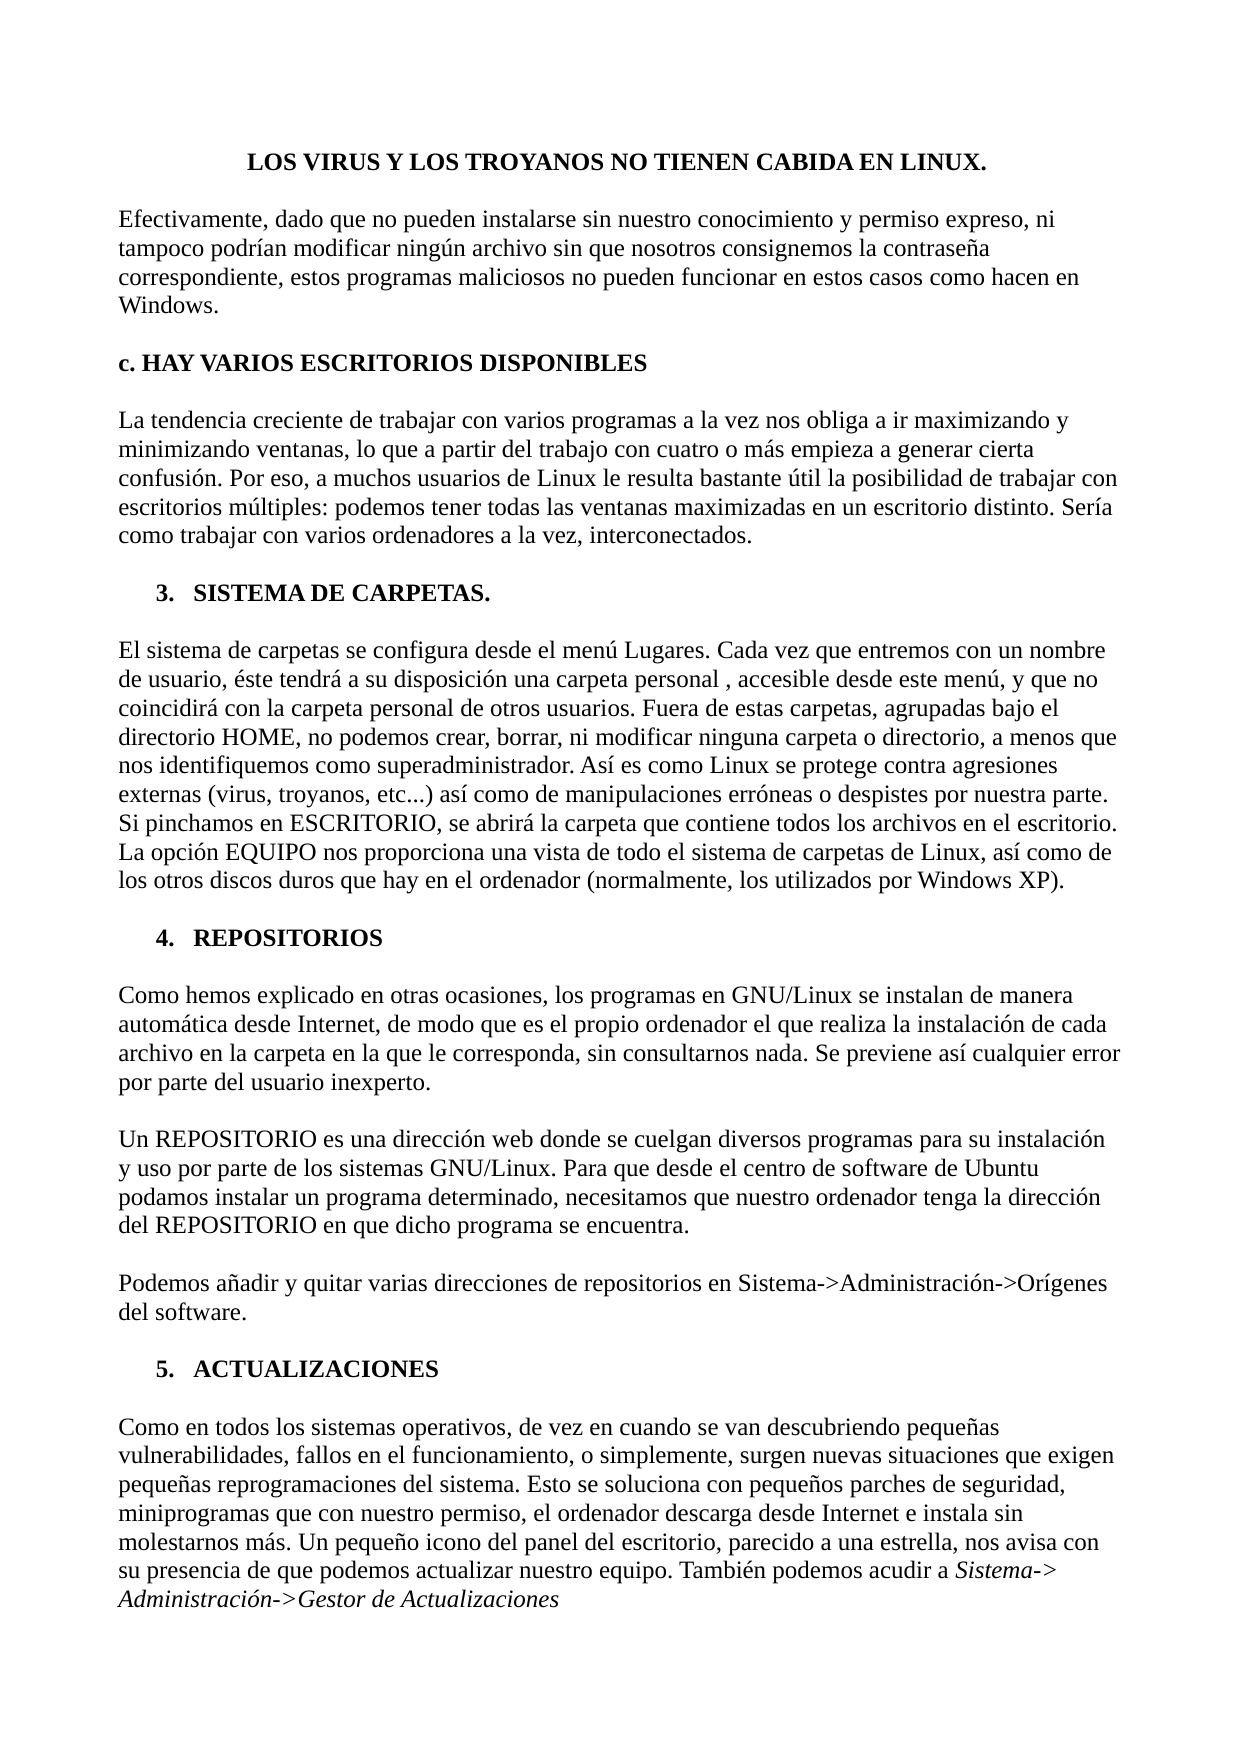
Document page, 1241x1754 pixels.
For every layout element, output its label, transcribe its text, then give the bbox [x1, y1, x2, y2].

text El sistema de carpetas se configura desde el menú Lugares. Cada vez que entremos con un nombre de usuario, éste tendrá a su disposición una carpeta personal , accesible desde este menú, y que no coincidirá con la carpeta personal de otros usuarios. Fuera de estas carpetas, agrupadas bajo el directorio HOME, no podemos crear, borrar, ni modificar ninguna carpeta o directorio, a menos que nos identifiquemos como superadministrador. Así es como Linux se protege contra agresiones externas (virus, troyanos, etc...) así como de manipulaciones erróneas o despistes por nuestra parte. Si pinchamos en ESCRITORIO, se abrirá la carpeta que contiene todos los archivos en el escritorio. La opción EQUIPO nos proporciona una vista de todo el sistema de carpetas de Linux, así como de los otros discos duros que hay en el ordenador (normalmente, los utilizados por Windows XP). [118, 636, 1122, 894]
text Un REPOSITORIO es una dirección web donde se cuelgan diversos programas para su instalación y uso por parte de los sistemas GNU/Linux. Para que desde el centro de software de Ubuntu podamos instalar un programa determinado, necesitamos que nuestro ordenador tenga la dirección del REPOSITORIO en que dicho programa se encuentra. [118, 1124, 1122, 1239]
text c. HAY VARIOS ESCRITORIOS DISPONIBLES [118, 348, 1122, 377]
list SISTEMA DE CARPETAS. [156, 578, 1122, 607]
list REPOSITORIOS [156, 923, 1122, 952]
text Como hemos explicado en otras ocasiones, los programas en GNU/Linux se instalan de manera automática desde Internet, de modo que es el propio ordenador el que realiza la instalación de cada archivo en la carpeta en la que le corresponda, sin consultarnos nada. Se previene así cualquier error por parte del usuario inexperto. [118, 981, 1122, 1096]
text La tendencia creciente de trabajar con varios programas a la vez nos obliga a ir maximizando y minimizando ventanas, lo que a partir del trabajo con cuatro o más empieza a generar cierta confusión. Por eso, a muchos usuarios de Linux le resulta bastante útil la posibilidad de trabajar con escritorios múltiples: podemos tener todas las ventanas maximizadas en un escritorio distinto. Sería como trabajar con varios ordenadores a la vez, interconectados. [118, 406, 1122, 549]
text Como en todos los sistemas operativos, de vez en cuando se van descubriendo pequeñas vulnerabilidades, fallos en el funcionamiento, o simplemente, surgen nuevas situaciones que exigen pequeñas reprogramaciones del sistema. Esto se soluciona con pequeños parches de seguridad, miniprogramas que con nuestro permiso, el ordenador descarga desde Internet e instala sin [118, 1412, 1122, 1527]
list ACTUALIZACIONES [156, 1354, 1122, 1383]
text Administración->Gestor de Actualizaciones [118, 1584, 1122, 1613]
text Efectivamente, dado que no pueden instalarse sin nuestro conocimiento y permiso expreso, ni [118, 204, 1122, 233]
text su presencia de que podemos actualizar nuestro equipo. También podemos acudir a Sistema-> [118, 1556, 1122, 1584]
text Podemos añadir y quitar varias direcciones de repositorios en Sistema->Administración->Orígenes del software. [118, 1268, 1122, 1326]
text tampoco podrían modificar ningún archivo sin que nosotros consignemos la contraseña correspondiente, estos programas maliciosos no pueden funcionar en estos casos como hacen en Windows. [118, 233, 1122, 319]
text LOS VIRUS Y LOS TROYANOS NO TIENEN CABIDA EN LINUX. [118, 147, 1122, 176]
text molestarnos más. Un pequeño icono del panel del escritorio, parecido a una estrella, nos avisa con [118, 1527, 1122, 1556]
